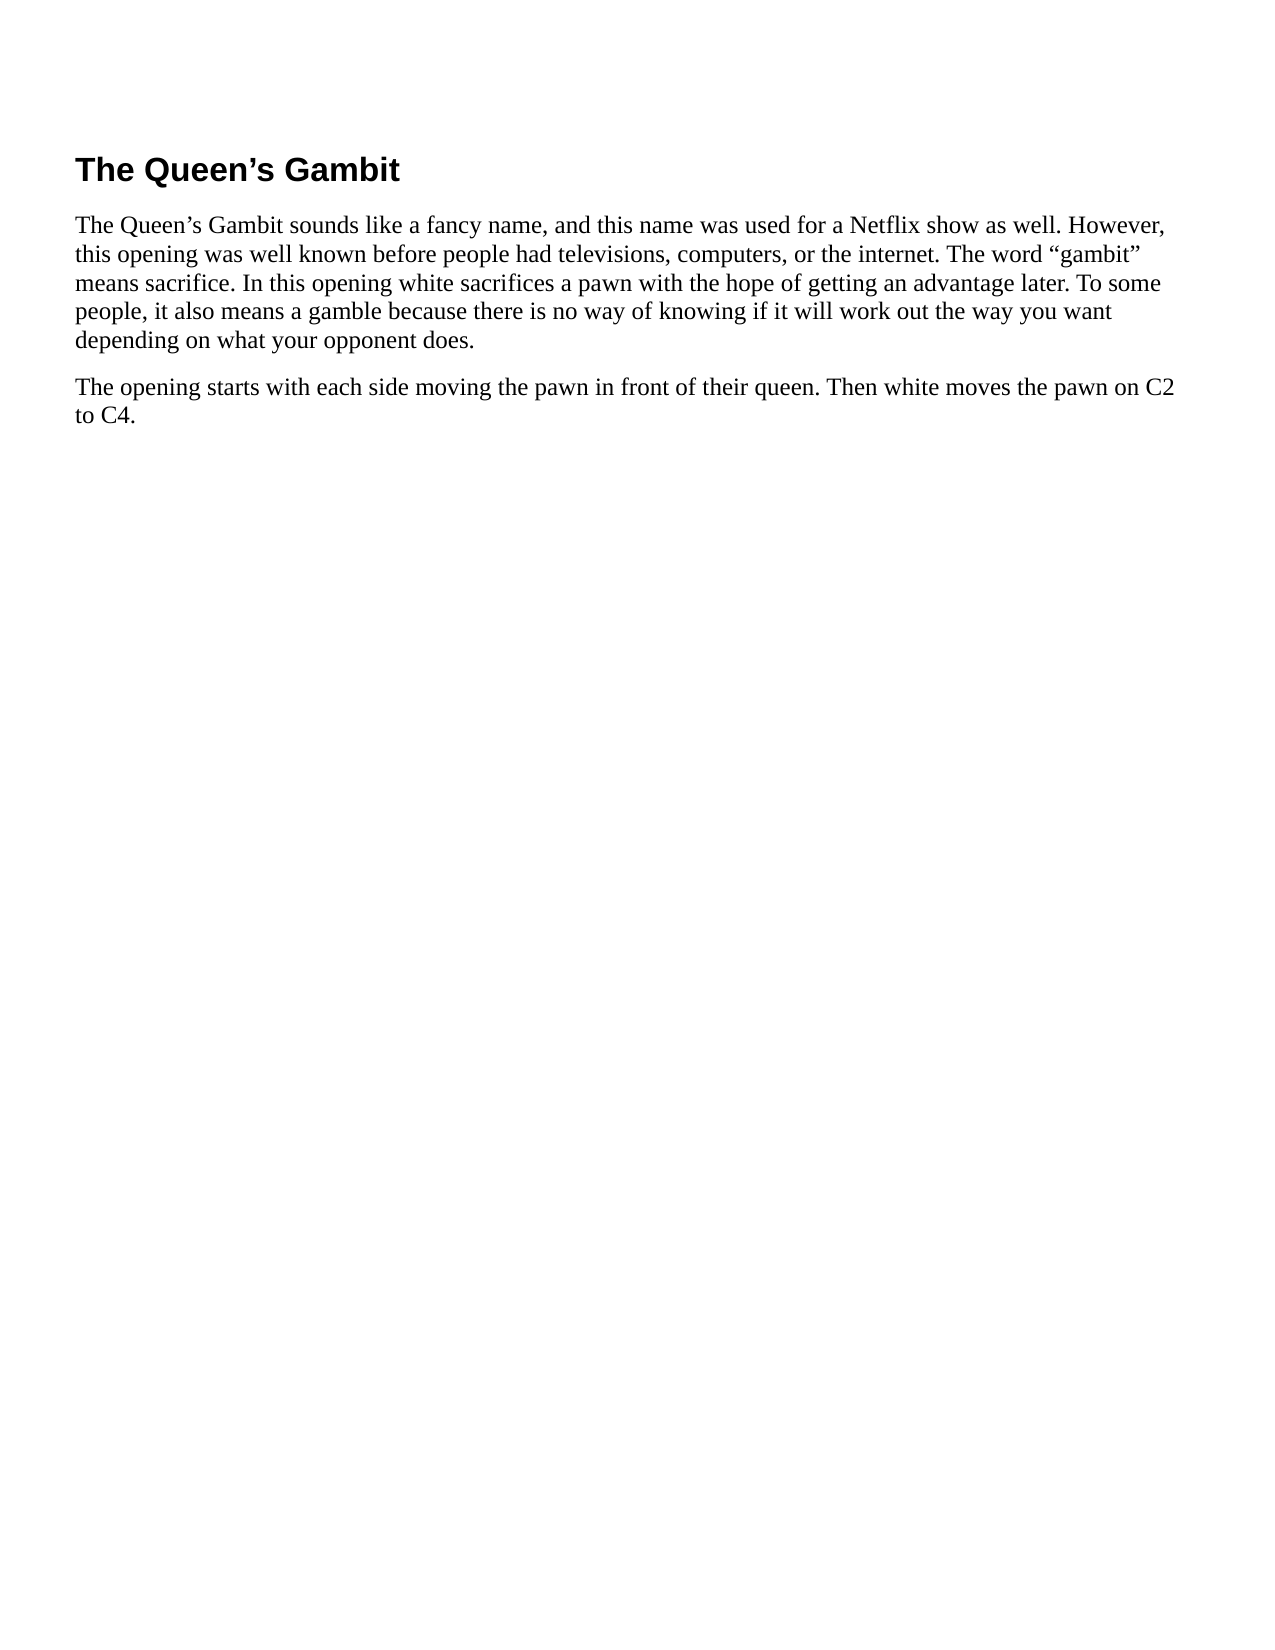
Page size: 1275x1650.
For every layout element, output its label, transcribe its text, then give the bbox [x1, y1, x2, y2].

text The opening starts with each side moving the pawn in front of their queen. Then white moves the pawn on C2 to C4. [75, 372, 1200, 429]
subtitle The Queen’s Gambit [75, 150, 1200, 189]
text The Queen’s Gambit sounds like a fancy name, and this name was used for a Netflix show as well. However, this opening was well known before people had televisions, computers, or the internet. The word “gambit” means sacrifice. In this opening white sacrifices a pawn with the hope of getting an advantage later. To some people, it also means a gamble because there is no way of knowing if it will work out the way you want depending on what your opponent does. [75, 210, 1200, 354]
